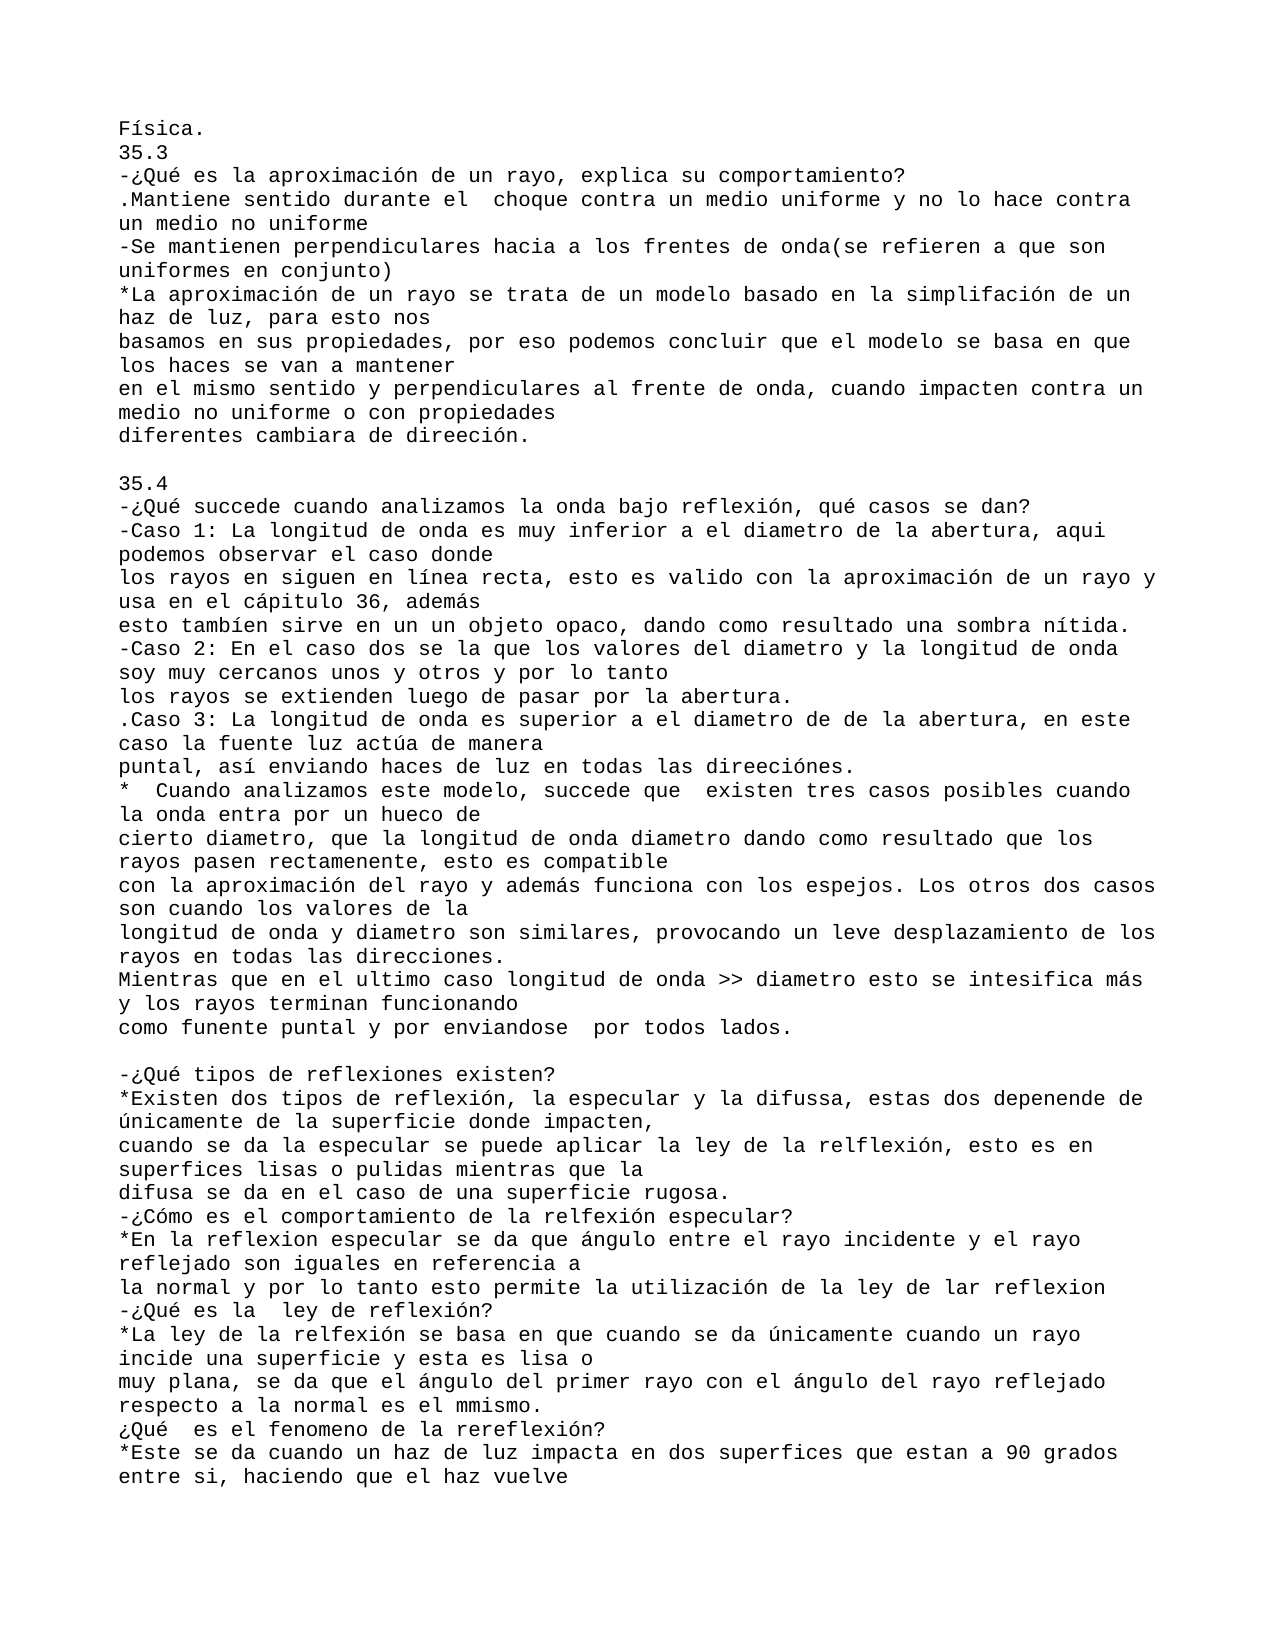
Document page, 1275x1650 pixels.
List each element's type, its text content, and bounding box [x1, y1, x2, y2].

text -¿Qué es la aproximación de un rayo, explica su comportamiento? [118, 165, 1157, 189]
text *Existen dos tipos de reflexión, la especular y la difussa, estas dos depenende de únicamente de la superficie donde impacten, [118, 1088, 1157, 1135]
text .Mantiene sentido durante el choque contra un medio uniforme y no lo hace contra un medio no uniforme [118, 189, 1157, 236]
text los rayos en siguen en línea recta, esto es valido con la aproximación de un rayo y usa en el cápitulo 36, además [118, 567, 1157, 615]
text -Se mantienen perpendiculares hacia a los frentes de onda(se refieren a que son uniformes en conjunto) [118, 236, 1157, 284]
text 35.4 [118, 473, 1157, 496]
text -¿Cómo es el comportamiento de la relfexión especular? [118, 1206, 1157, 1229]
text *La aproximación de un rayo se trata de un modelo basado en la simplifación de un haz de luz, para esto nos [118, 284, 1157, 331]
text * Cuando analizamos este modelo, succede que existen tres casos posibles cuando la onda entra por un hueco de [118, 780, 1157, 827]
text *La ley de la relfexión se basa en que cuando se da únicamente cuando un rayo incide una superficie y esta es lisa o [118, 1324, 1157, 1371]
text *Este se da cuando un haz de luz impacta en dos superfices que estan a 90 grados entre si, haciendo que el haz vuelve [118, 1442, 1157, 1489]
text muy plana, se da que el ángulo del primer rayo con el ángulo del rayo reflejado respecto a la normal es el mmismo. [118, 1371, 1157, 1419]
text longitud de onda y diametro son similares, provocando un leve desplazamiento de los rayos en todas las direcciones. [118, 922, 1157, 969]
text 35.3 [118, 142, 1157, 165]
text como funente puntal y por enviandose por todos lados. [118, 1017, 1157, 1040]
text en el mismo sentido y perpendiculares al frente de onda, cuando impacten contra un medio no uniforme o con propiedades [118, 378, 1157, 426]
text los rayos se extienden luego de pasar por la abertura. [118, 686, 1157, 709]
text la normal y por lo tanto esto permite la utilización de la ley de lar reflexion [118, 1277, 1157, 1300]
text -Caso 2: En el caso dos se la que los valores del diametro y la longitud de onda soy muy cercanos unos y otros y por lo tanto [118, 638, 1157, 686]
text difusa se da en el caso de una superficie rugosa. [118, 1182, 1157, 1206]
text Mientras que en el ultimo caso longitud de onda >> diametro esto se intesifica más y los rayos terminan funcionando [118, 969, 1157, 1017]
text puntal, así enviando haces de luz en todas las direeciónes. [118, 757, 1157, 780]
text cierto diametro, que la longitud de onda diametro dando como resultado que los rayos pasen rectamenente, esto es compatible [118, 827, 1157, 875]
text basamos en sus propiedades, por eso podemos concluir que el modelo se basa en que los haces se van a mantener [118, 331, 1157, 378]
text cuando se da la especular se puede aplicar la ley de la relflexión, esto es en superfices lisas o pulidas mientras que la [118, 1135, 1157, 1182]
text Física. [118, 118, 1157, 142]
text -¿Qué succede cuando analizamos la onda bajo reflexión, qué casos se dan? [118, 496, 1157, 520]
text ¿Qué es el fenomeno de la rereflexión? [118, 1419, 1157, 1442]
text esto tambíen sirve en un un objeto opaco, dando como resultado una sombra nítida. [118, 615, 1157, 638]
text .Caso 3: La longitud de onda es superior a el diametro de de la abertura, en este caso la fuente luz actúa de manera [118, 709, 1157, 757]
text -¿Qué tipos de reflexiones existen? [118, 1064, 1157, 1088]
text diferentes cambiara de direeción. [118, 426, 1157, 449]
text -¿Qué es la ley de reflexión? [118, 1300, 1157, 1324]
text con la aproximación del rayo y además funciona con los espejos. Los otros dos casos son cuando los valores de la [118, 875, 1157, 922]
text -Caso 1: La longitud de onda es muy inferior a el diametro de la abertura, aqui podemos observar el caso donde [118, 520, 1157, 567]
text *En la reflexion especular se da que ángulo entre el rayo incidente y el rayo reflejado son iguales en referencia a [118, 1229, 1157, 1277]
